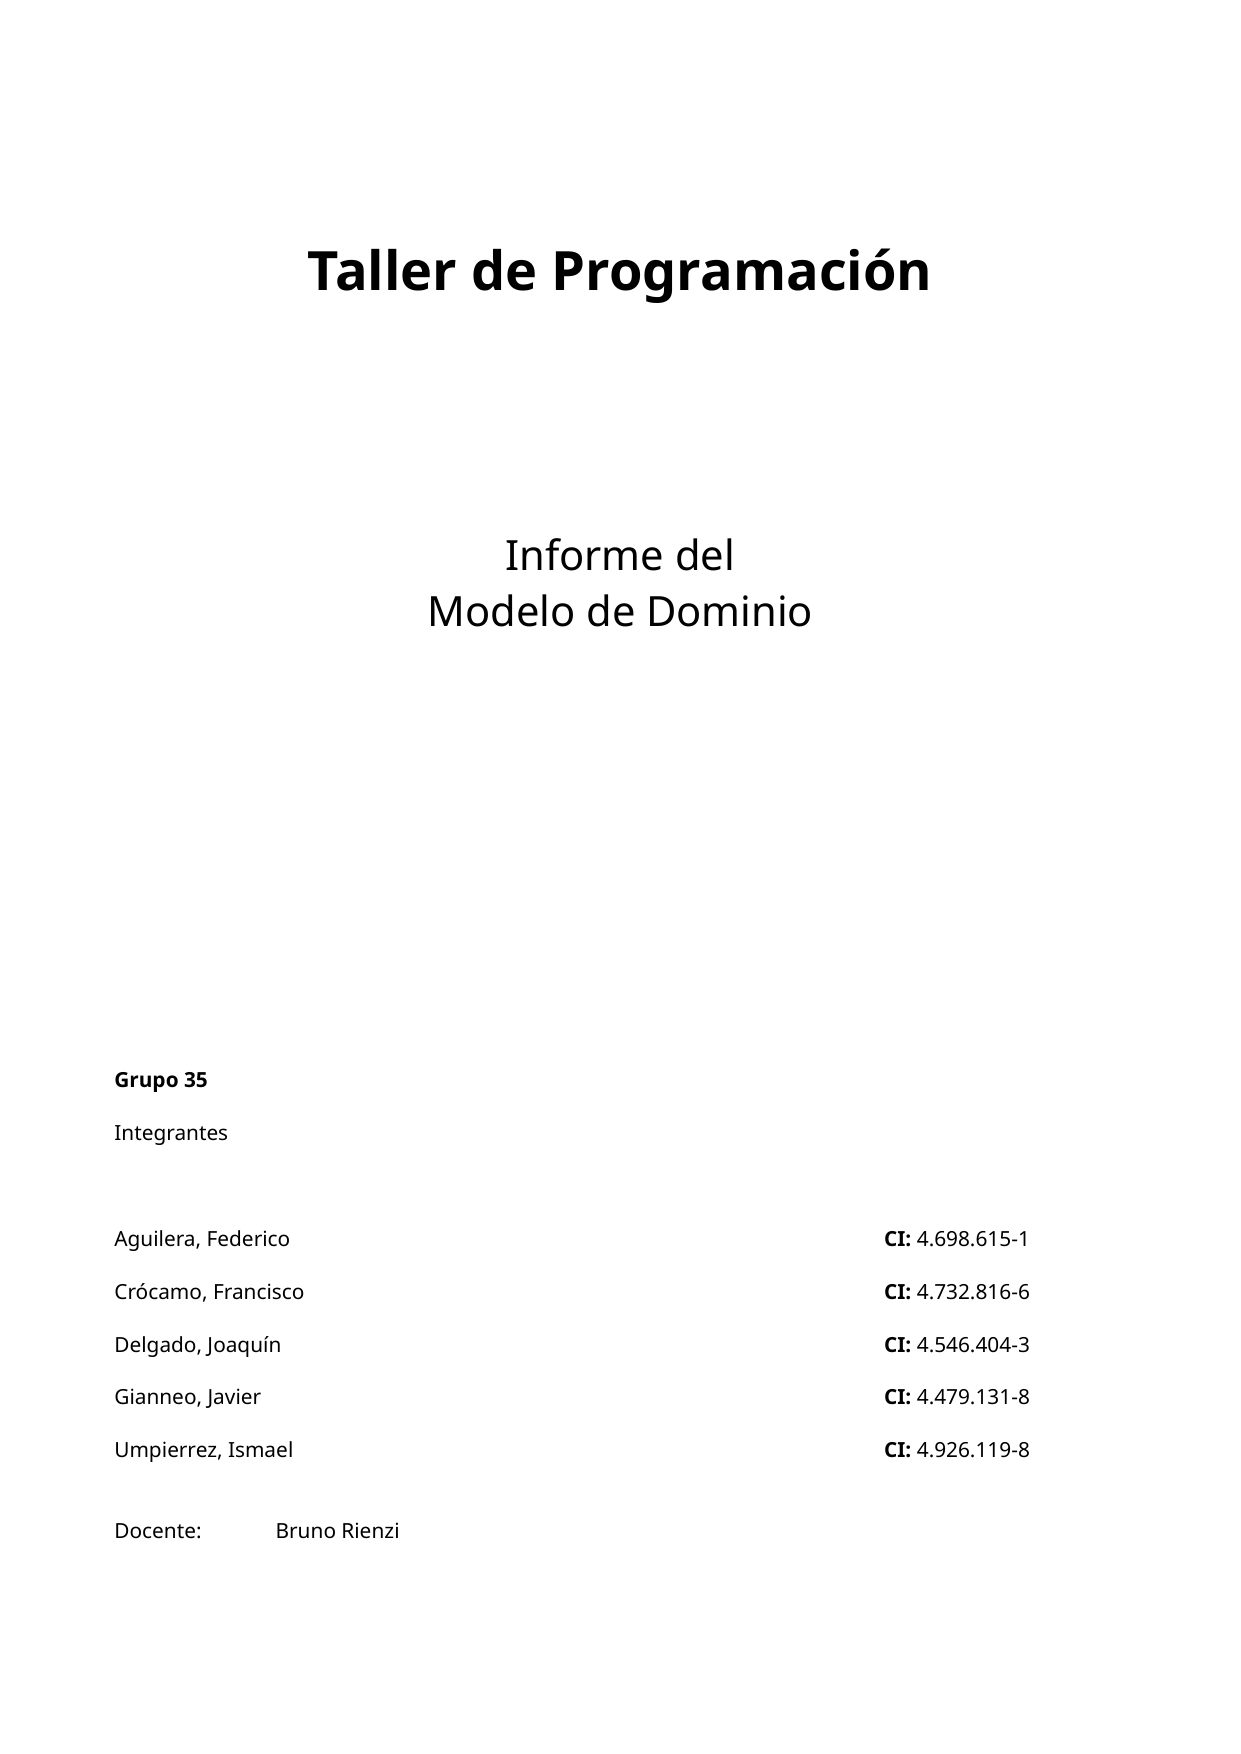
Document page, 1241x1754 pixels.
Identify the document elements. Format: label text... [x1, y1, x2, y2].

table_cell CI: 4.926.119-8 [831, 1435, 1037, 1488]
table_header Docente: [107, 1517, 268, 1569]
table_cell Integrantes [107, 1119, 831, 1171]
table_header [107, 1171, 831, 1224]
text Modelo de Dominio [118, 582, 1122, 639]
table_cell Aguilera, Federico [107, 1224, 831, 1277]
table_cell Crócamo, Francisco [107, 1277, 831, 1330]
table_cell CI: 4.732.816-6 [831, 1277, 1037, 1330]
text Informe del [118, 526, 1122, 582]
table_cell CI: 4.698.615-1 [831, 1224, 1037, 1277]
table_header [831, 1171, 1037, 1224]
table_cell Delgado, Joaquín [107, 1330, 831, 1382]
table_cell CI: 4.546.404-3 [831, 1330, 1037, 1382]
table_cell Gianneo, Javier [107, 1383, 831, 1435]
table_header Grupo 35 [107, 1066, 831, 1118]
table_cell Umpierrez, Ismael [107, 1435, 831, 1488]
table_cell CI: 4.479.131-8 [831, 1383, 1037, 1435]
table_header Bruno Rienzi [268, 1517, 1037, 1569]
text Taller de Programación [118, 232, 1122, 306]
